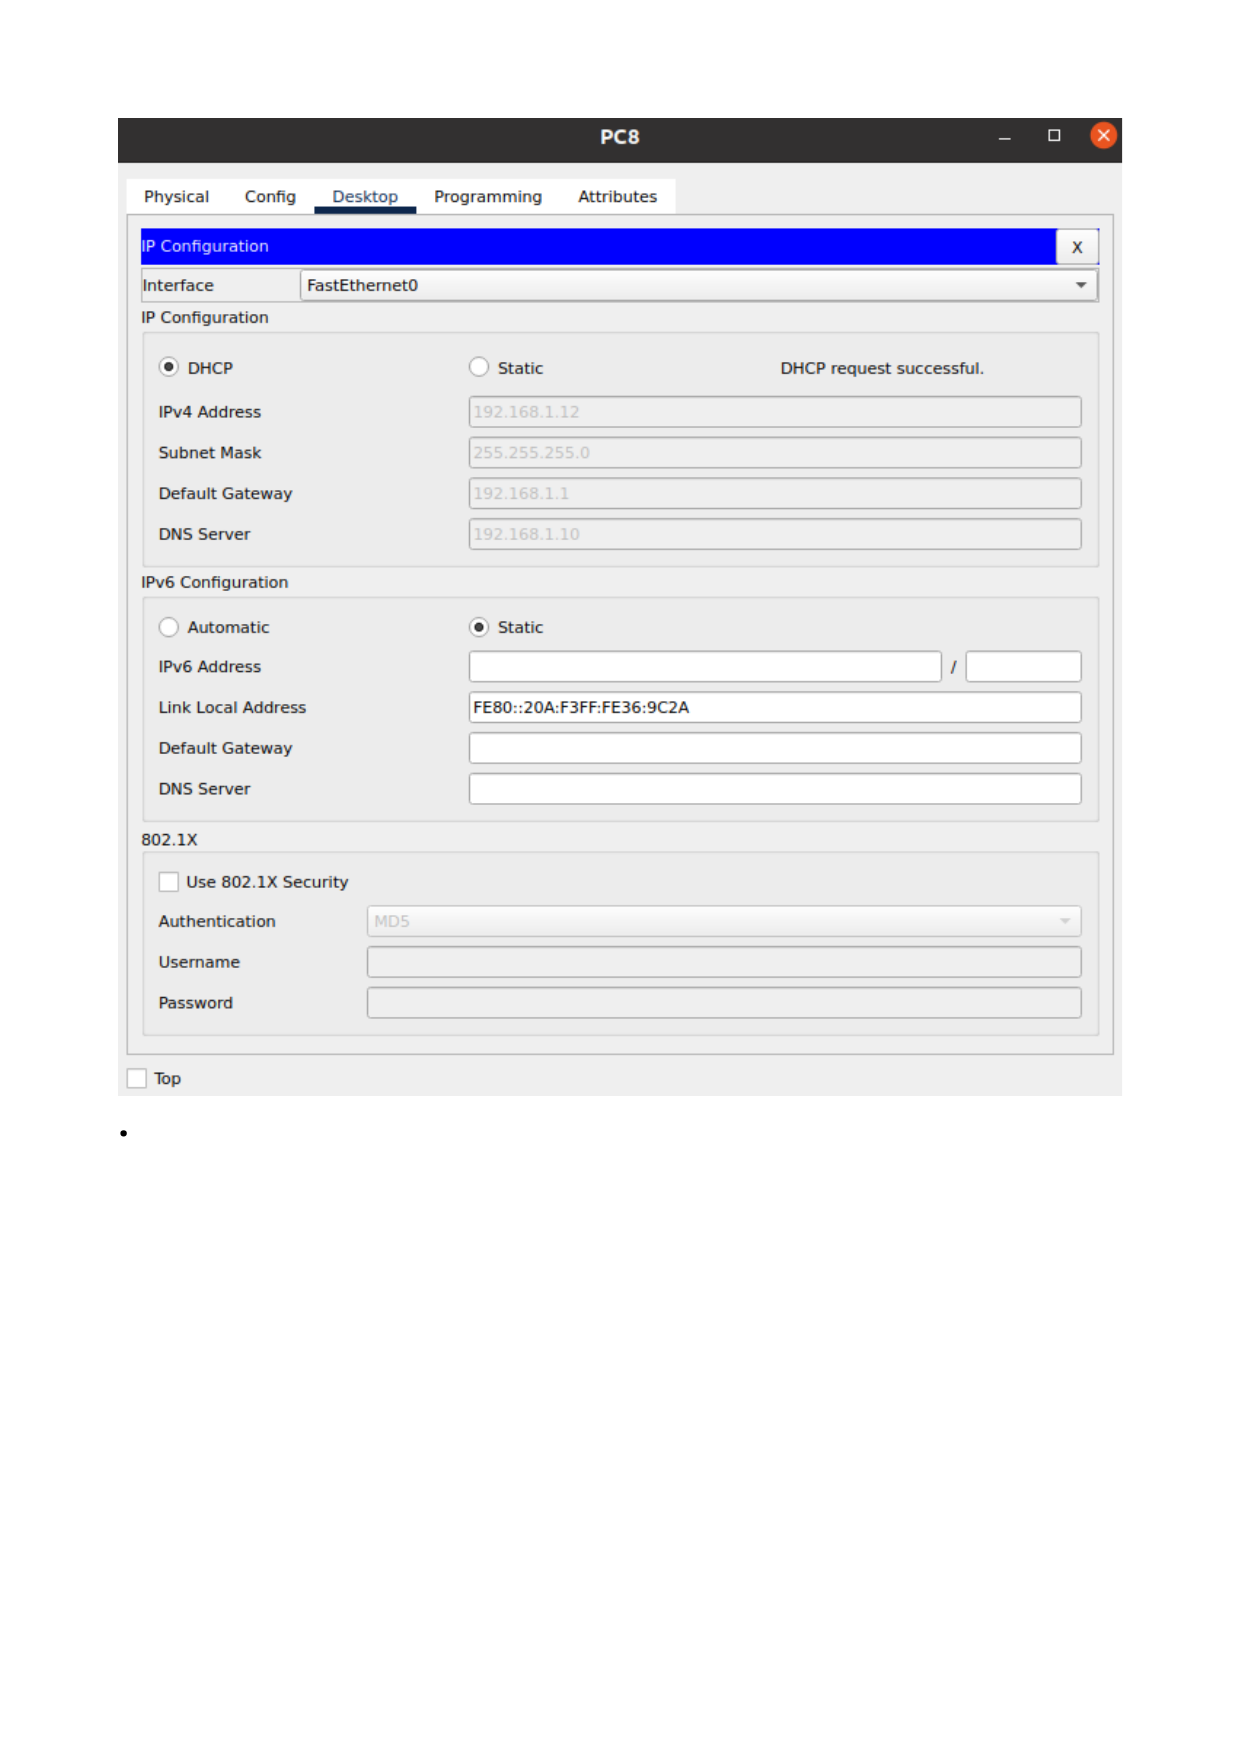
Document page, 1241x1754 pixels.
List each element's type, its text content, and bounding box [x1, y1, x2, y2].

text . [118, 1096, 1122, 1147]
picture [118, 118, 1123, 1096]
